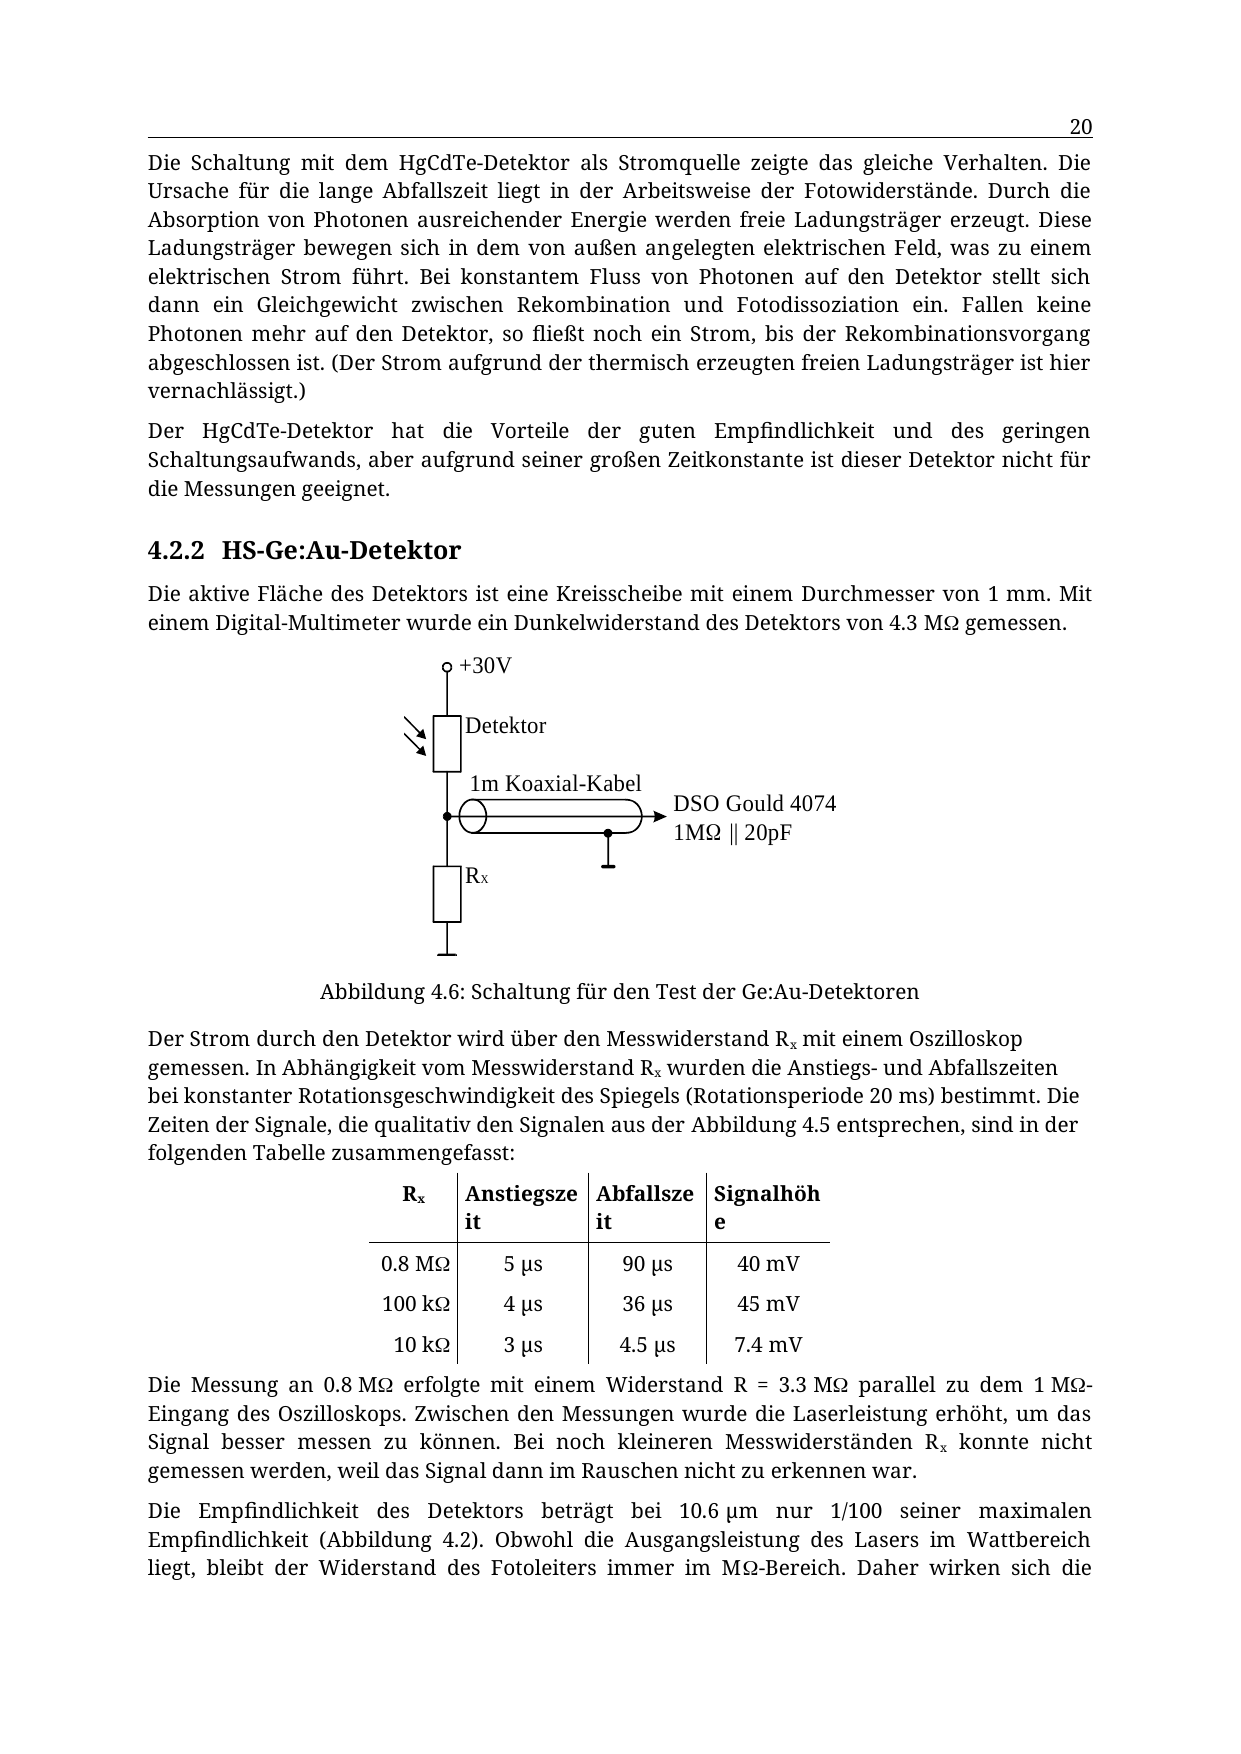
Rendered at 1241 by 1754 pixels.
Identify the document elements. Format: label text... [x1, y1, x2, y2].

table_cell 0.8 M [369, 1243, 457, 1283]
text Die aktive Fläche des Detektors ist eine Kreisscheibe mit einem Durchmesser von 1 mm. Mit einem Digital-Mul­timeter wurde ein Dunkelwiderstand des Detektors von 4.3 M gemessen. [148, 579, 1092, 636]
table_cell 5 µs [458, 1243, 588, 1283]
text Die Schaltung mit dem HgCdTe-Detektor als Stromquelle zeigte das gleiche Verhalten. Die Ursache für die lange Abfallszeit liegt in der Arbeitsweise der Fotowiderstände. Durch die Absorption von Photonen ausrei­chender Energie werden freie Ladungsträger erzeugt. Diese Ladungsträger bewegen sich in dem von außen an­gelegten elektrischen Feld, was zu einem elektrischen Strom führt. Bei konstantem Fluss von Photonen auf den Detektor stellt sich dann ein Gleichgewicht zwischen Rekombination und Fotodissoziation ein. Fallen keine Photonen mehr auf den Detektor, so fließt noch ein Strom, bis der Rekombinationsvorgang abgeschlossen ist. (Der Strom aufgrund der thermisch erzeugten freien Ladungsträger ist hier vernachlässigt.) [148, 148, 1092, 404]
table_header Anstiegszeit [458, 1173, 588, 1242]
table_cell 4 µs [458, 1283, 588, 1323]
text Die Messung an 0.8 M erfolgte mit einem Widerstand R = 3.3 M parallel zu dem 1 M-Eingang des Oszil­loskops. Zwischen den Messungen wurde die Laserleistung erhöht, um das Signal besser messen zu können. Bei noch kleineren Messwiderständen Rx konnte nicht gemessen werden, weil das Signal dann im Rauschen nicht zu erkennen war. [148, 1370, 1092, 1484]
table_cell 3 µs [458, 1324, 588, 1364]
text Die Empfindlichkeit des Detektors beträgt bei 10.6 µm nur 1/100 seiner maximalen Empfindlichkeit (Abbildung 4.2). Obwohl die Ausgangsleistung des Lasers im Wattbereich liegt, bleibt der Widerstand des Fotoleiters immer im M-Bereich. Daher wirken sich die [148, 1496, 1092, 1582]
text Der HgCdTe-Detektor hat die Vorteile der guten Empfindlichkeit und des geringen Schaltungsaufwands, aber aufgrund seiner großen Zeitkonstante ist dieser Detektor nicht für die Messungen geeignet. [148, 416, 1092, 502]
table_cell 10 k [369, 1324, 457, 1364]
table_header Signalhöhe [707, 1173, 830, 1242]
table_cell 4.5 µs [589, 1324, 706, 1364]
text Der Strom durch den Detektor wird über den Messwiderstand Rx mit einem Oszilloskop gemessen. In Abhän­gig­keit vom Messwiderstand Rx wurden die Anstiegs- und Abfallszeiten bei konstanter Rotationsgeschwindig­keit des Spiegels (Rotationsperiode 20 ms) bestimmt. Die Zeiten der Signale, die qualitativ den Signalen aus der Abbildung 4.5 entsprechen, sind in der folgenden Tabelle zusammengefasst: [148, 1024, 1092, 1167]
table_cell 7.4 mV [707, 1324, 830, 1364]
table_header Rx [369, 1173, 457, 1242]
table_cell 45 mV [707, 1283, 830, 1323]
table_cell 40 mV [707, 1243, 830, 1283]
table_header Abfallszeit [589, 1173, 706, 1242]
subtitle HS-Ge:Au-Detektor [148, 533, 1092, 567]
text Abbildung 4.6: Schaltung für den Test der Ge:Au-Detektoren [148, 977, 1092, 1006]
table_cell 36 µs [589, 1283, 706, 1323]
table_cell 100 k [369, 1283, 457, 1323]
table_cell 90 µs [589, 1243, 706, 1283]
